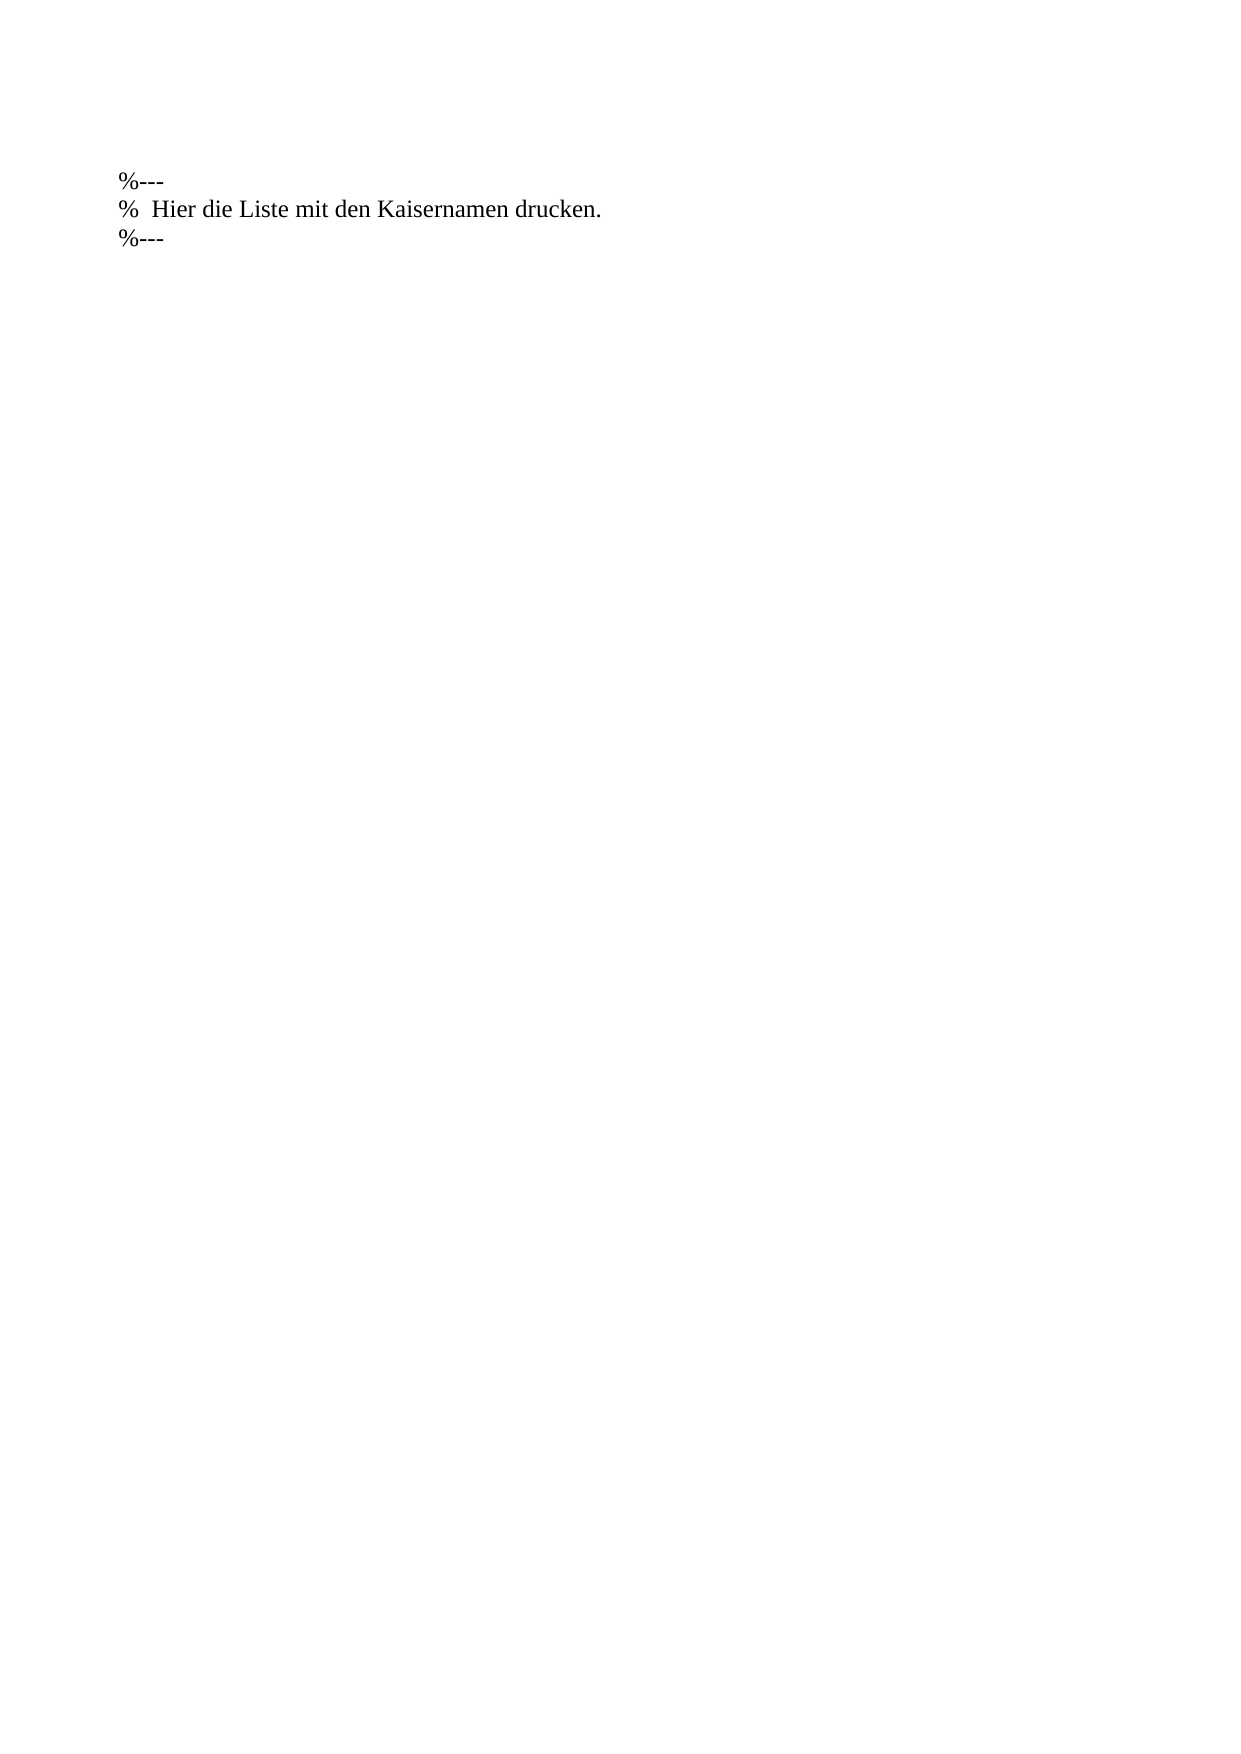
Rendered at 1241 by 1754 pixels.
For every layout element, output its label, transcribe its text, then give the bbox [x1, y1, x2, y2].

text %--- [118, 166, 1122, 194]
text % Hier die Liste mit den Kaisernamen drucken. [118, 194, 1122, 223]
text %--- [118, 223, 1122, 252]
